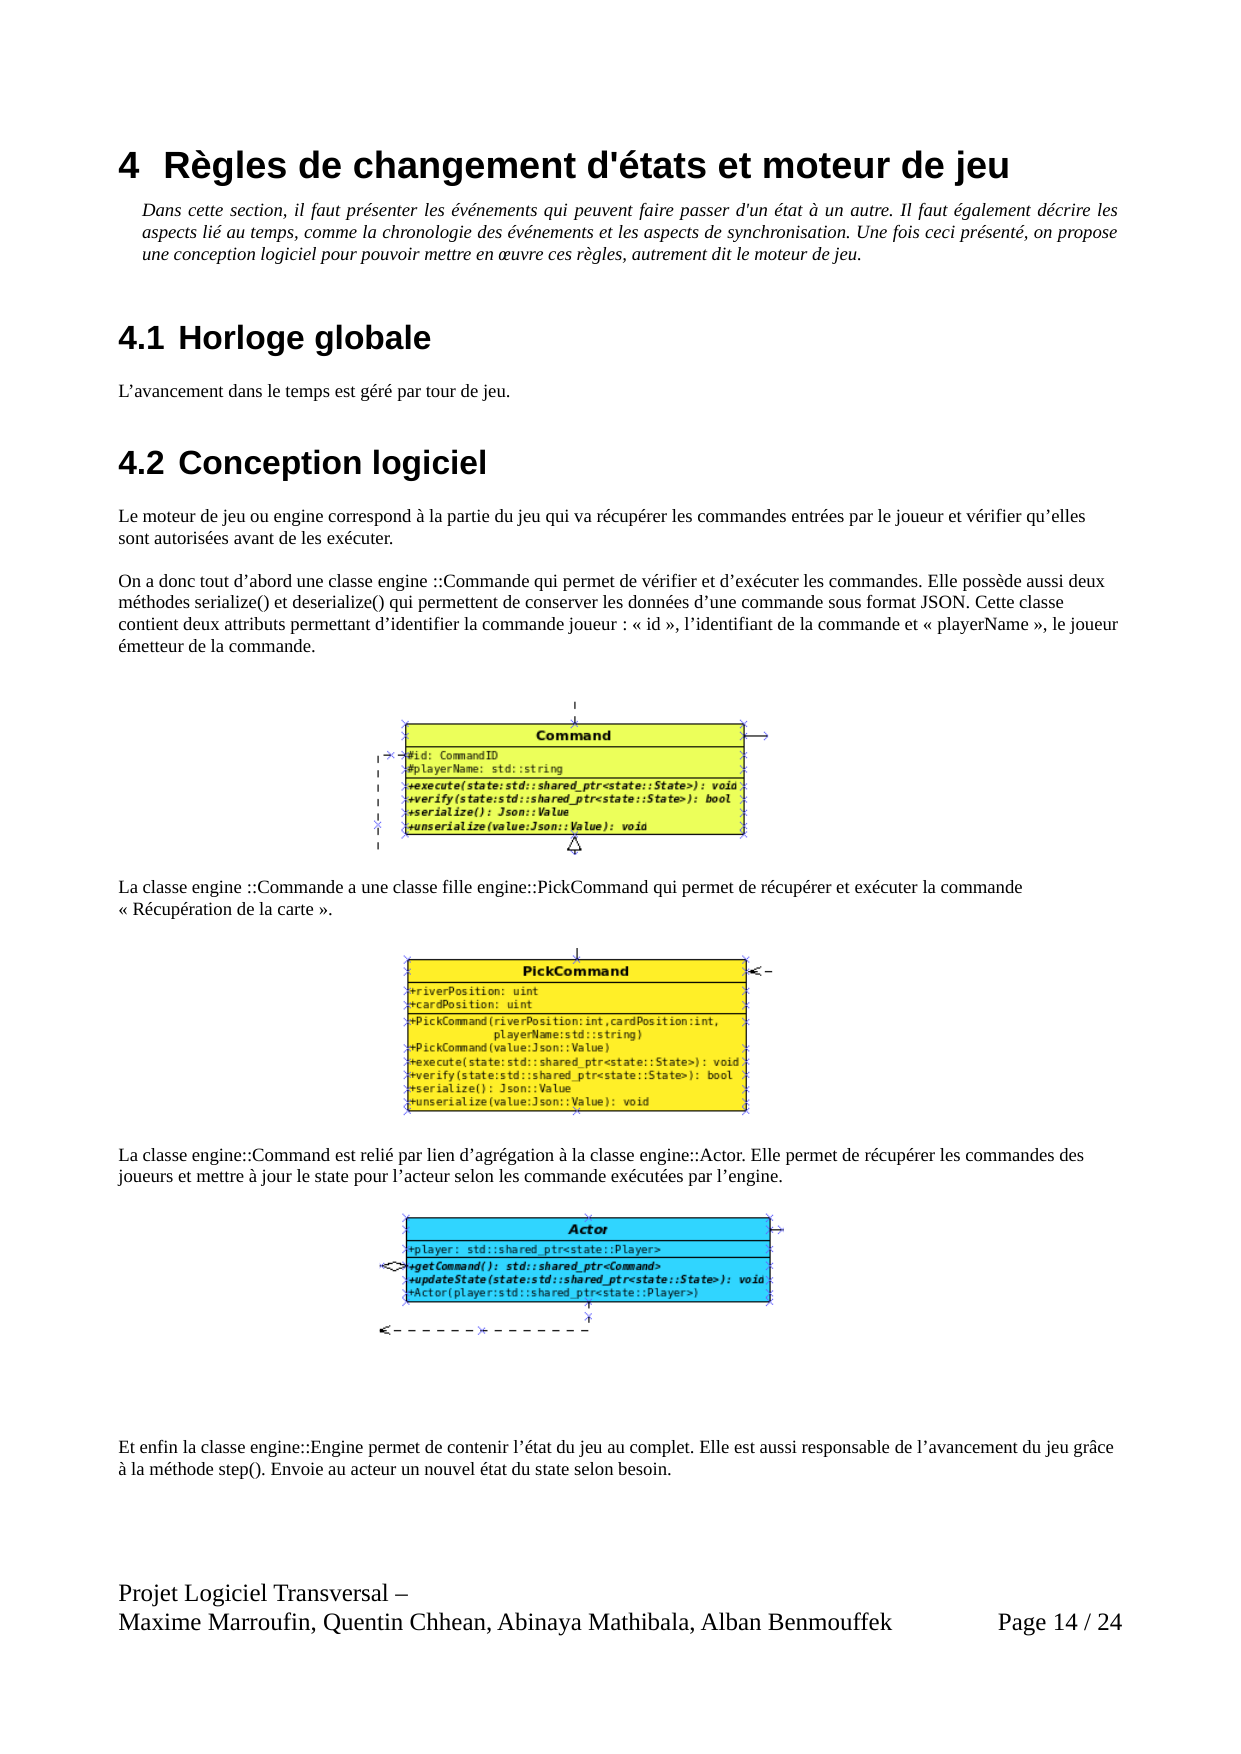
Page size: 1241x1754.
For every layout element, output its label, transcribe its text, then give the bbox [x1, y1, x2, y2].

picture [380, 948, 776, 1122]
subtitle Conception logiciel [118, 443, 1122, 482]
text La classe engine ::Commande a une classe fille engine::PickCommand qui permet de récupérer et exécuter la commande « Récupération de la carte ». [118, 876, 1122, 919]
text Dans cette section, il faut présenter les événements qui peuvent faire passer d'un état à un autre. Il faut également décrire les aspects lié au temps, comme la chronologie des événements et les aspects de synchronisation. Une fois ceci présenté, on propose une conception logiciel pour pouvoir mettre en œuvre ces règles, autrement dit le moteur de jeu. [142, 199, 1122, 264]
text On a donc tout d’abord une classe engine ::Commande qui permet de vérifier et d’exécuter les commandes. Elle possède aussi deux méthodes serialize() et deserialize() qui permettent de conserver les données d’une commande sous format JSON. Cette classe contient deux attributs permettant d’identifier la commande joueur : « id », l’identifiant de la commande et « playerName », le joueur émetteur de la commande. [118, 570, 1122, 656]
text La classe engine::Command est relié par lien d’agrégation à la classe engine::Actor. Elle permet de récupérer les commandes des joueurs et mettre à jour le state pour l’acteur selon les commande exécutées par l’engine. [118, 1143, 1122, 1187]
subtitle Règles de changement d'états et moteur de jeu [118, 143, 1122, 187]
picture [373, 698, 769, 855]
picture [384, 1197, 784, 1372]
text L’avancement dans le temps est géré par tour de jeu. [118, 380, 1122, 402]
text Et enfin la classe engine::Engine permet de contenir l’état du jeu au complet. Elle est aussi responsable de l’avancement du jeu grâce à la méthode step(). Envoie au acteur un nouvel état du state selon besoin. [118, 1436, 1122, 1479]
text Le moteur de jeu ou engine correspond à la partie du jeu qui va récupérer les commandes entrées par le joueur et vérifier qu’elles sont autorisées avant de les exécuter. [118, 505, 1122, 548]
subtitle Horloge globale [118, 318, 1122, 356]
